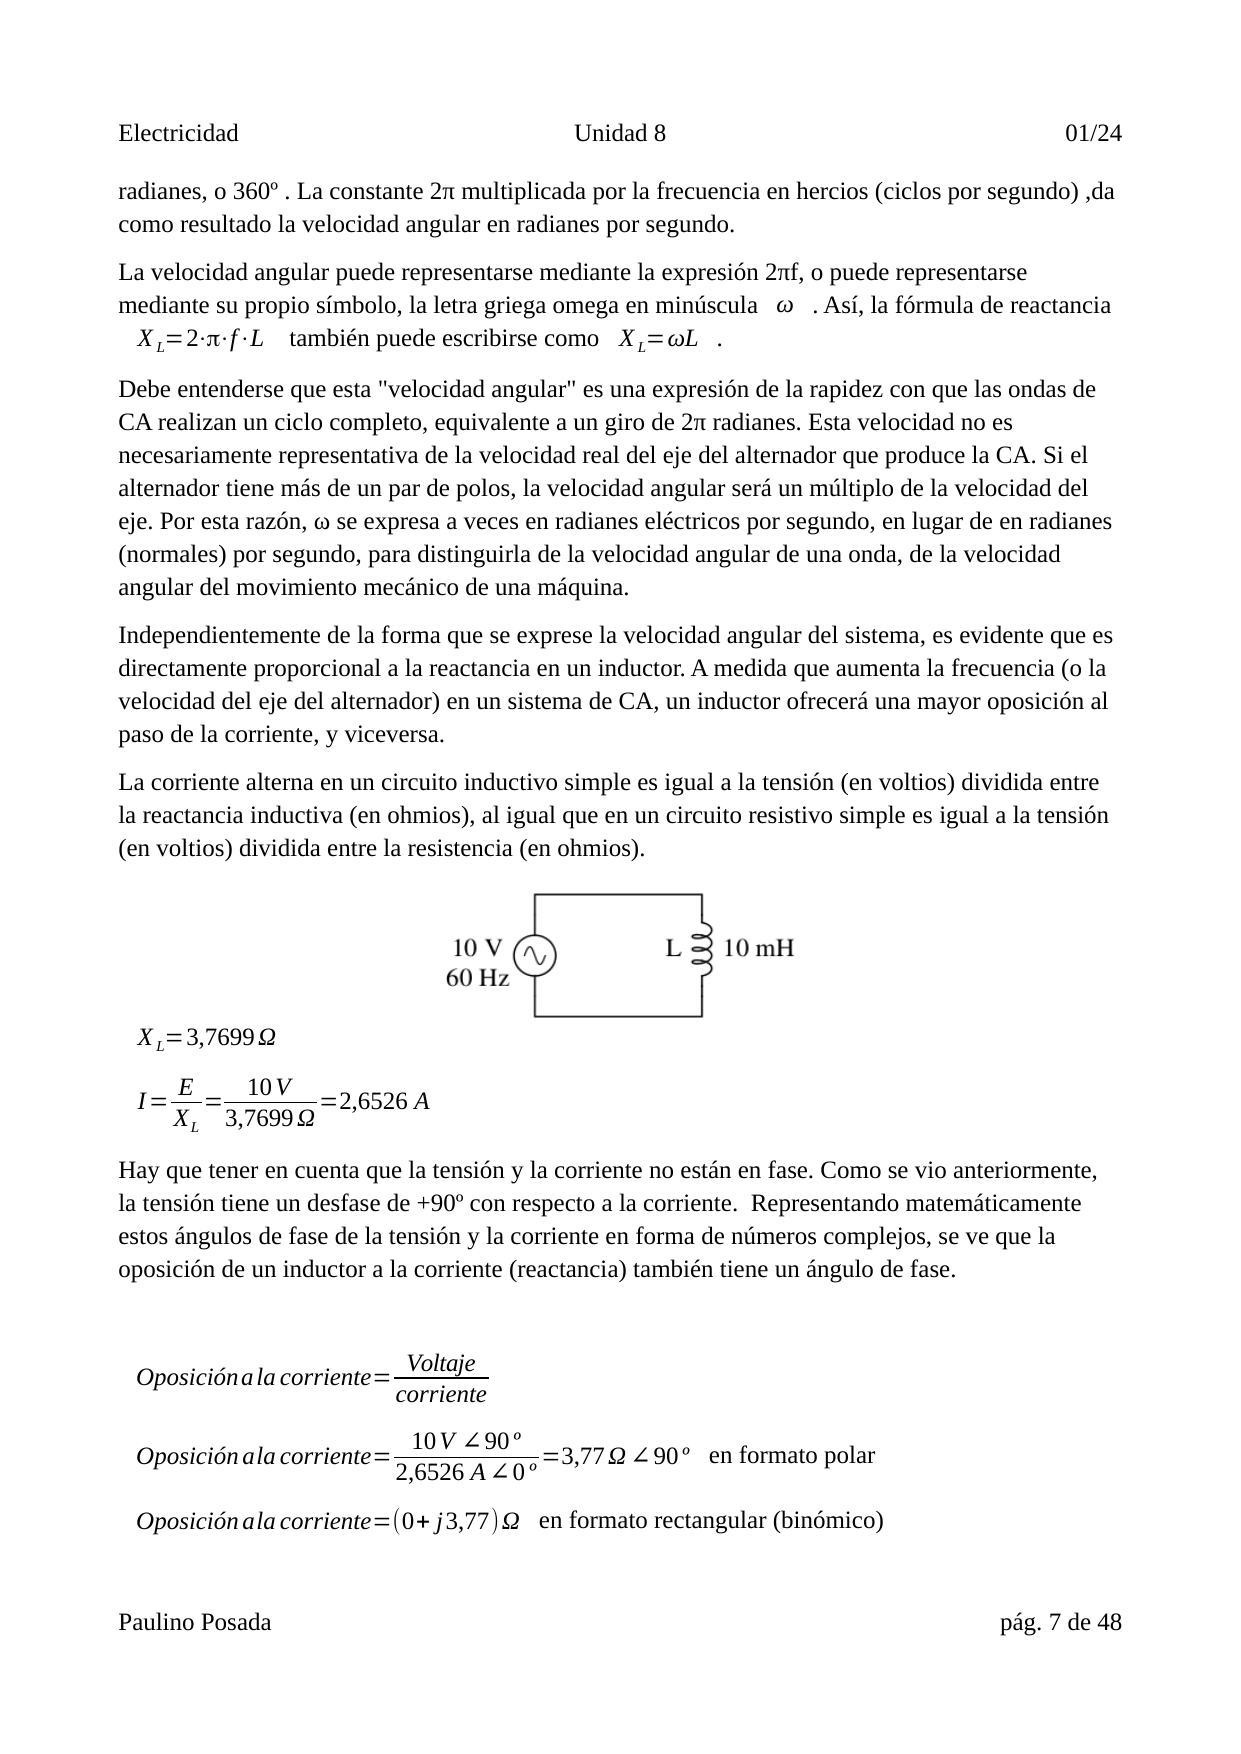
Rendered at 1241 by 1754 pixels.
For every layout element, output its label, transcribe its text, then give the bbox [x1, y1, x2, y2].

text Independientemente de la forma que se exprese la velocidad angular del sistema, es evidente que es directamente proporcional a la reactancia en un inductor. A medida que aumenta la frecuencia (o la velocidad del eje del alternador) en un sistema de CA, un inductor ofrecerá una mayor oposición al paso de la corriente, y viceversa. [118, 620, 1122, 748]
picture [438, 880, 803, 1029]
text Debe entenderse que esta "velocidad angular" es una expresión de la rapidez con que las ondas de CA realizan un ciclo completo, equivalente a un giro de 2π radianes. Esta velocidad no es necesariamente representativa de la velocidad real del eje del alternador que produce la CA. Si el alternador tiene más de un par de polos, la velocidad angular será un múltiplo de la velocidad del eje. Por esta razón, ω se expresa a veces en radianes eléctricos por segundo, en lugar de en radianes (normales) por segundo, para distinguirla de la velocidad angular de una onda, de la velocidad angular del movimiento mecánico de una máquina. [118, 374, 1122, 601]
text Hay que tener en cuenta que la tensión y la corriente no están en fase. Como se vio anteriormente, la tensión tiene un desfase de +90º con respecto a la corriente. Representando matemáticamente estos ángulos de fase de la tensión y la corriente en forma de números complejos, se ve que la oposición de un inductor a la corriente (reactancia) también tiene un ángulo de fase. [118, 1155, 1122, 1283]
text La velocidad angular puede representarse mediante la expresión 2πf, o puede representarse mediante su propio símbolo, la letra griega omega en minúscula. Así, la fórmula de reactancia también puede escribirse como. [118, 257, 1122, 356]
text en formato rectangular (binómico) [118, 1505, 1122, 1536]
text en formato polar [118, 1427, 1122, 1486]
text radianes, o 360º . La constante 2π multiplicada por la frecuencia en hercios (ciclos por segundo) ,da como resultado la velocidad angular en radianes por segundo. [118, 176, 1122, 238]
text La corriente alterna en un circuito inductivo simple es igual a la tensión (en voltios) dividida entre la reactancia inductiva (en ohmios), al igual que en un circuito resistivo simple es igual a la tensión (en voltios) dividida entre la resistencia (en ohmios). [118, 767, 1122, 862]
